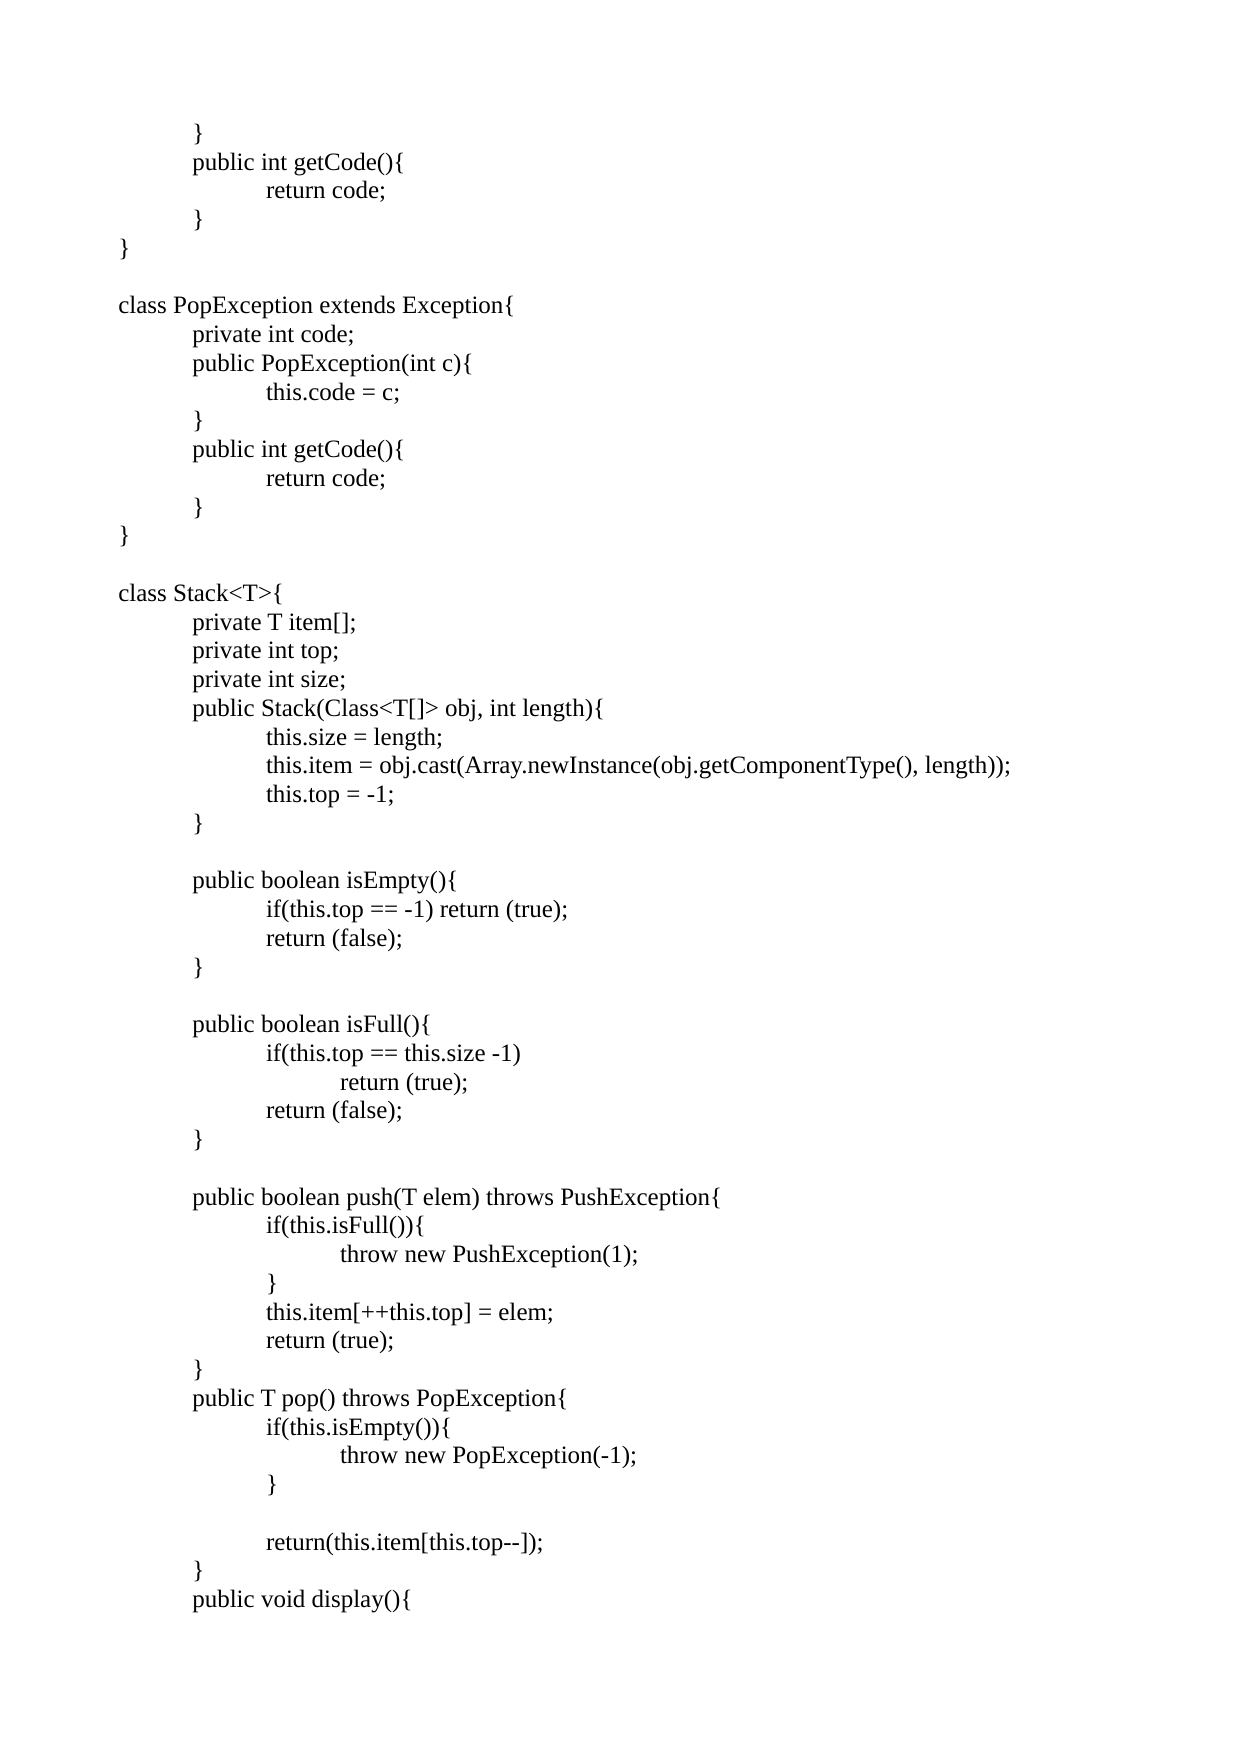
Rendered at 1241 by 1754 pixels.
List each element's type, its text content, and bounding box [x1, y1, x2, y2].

text return(this.item[this.top--]); [118, 1527, 1122, 1556]
text if(this.top == this.size -1) [118, 1038, 1122, 1067]
text } [118, 1354, 1122, 1383]
text return code; [118, 176, 1122, 204]
text throw new PopException(-1); [118, 1441, 1122, 1469]
text if(this.top == -1) return (true); [118, 894, 1122, 923]
text } [118, 233, 1122, 262]
text if(this.isEmpty()){ [118, 1412, 1122, 1441]
text public int getCode(){ [118, 147, 1122, 176]
text public boolean isEmpty(){ [118, 866, 1122, 894]
text public void display(){ [118, 1584, 1122, 1613]
text } [118, 1556, 1122, 1584]
text } [118, 952, 1122, 981]
text private int top; [118, 636, 1122, 664]
text return (false); [118, 923, 1122, 952]
text this.item = obj.cast(Array.newInstance(obj.getComponentType(), length)); [118, 751, 1122, 779]
text this.code = c; [118, 377, 1122, 406]
text } [118, 118, 1122, 147]
text if(this.isFull()){ [118, 1211, 1122, 1239]
text this.top = -1; [118, 779, 1122, 808]
text public Stack(Class<T[]> obj, int length){ [118, 693, 1122, 722]
text } [118, 1124, 1122, 1153]
text } [118, 1268, 1122, 1297]
text private int size; [118, 664, 1122, 693]
text public T pop() throws PopException{ [118, 1383, 1122, 1412]
text } [118, 521, 1122, 549]
text this.size = length; [118, 722, 1122, 751]
text return code; [118, 463, 1122, 492]
text public PopException(int c){ [118, 348, 1122, 377]
text throw new PushException(1); [118, 1239, 1122, 1268]
text } [118, 808, 1122, 837]
text } [118, 406, 1122, 434]
text public int getCode(){ [118, 434, 1122, 463]
text this.item[++this.top] = elem; [118, 1297, 1122, 1326]
text } [118, 1469, 1122, 1498]
text return (true); [118, 1067, 1122, 1096]
text private T item[]; [118, 607, 1122, 636]
text } [118, 492, 1122, 521]
text return (true); [118, 1326, 1122, 1354]
text class PopException extends Exception{ [118, 291, 1122, 319]
text public boolean push(T elem) throws PushException{ [118, 1182, 1122, 1211]
text public boolean isFull(){ [118, 1009, 1122, 1038]
text private int code; [118, 319, 1122, 348]
text } [118, 204, 1122, 233]
text class Stack<T>{ [118, 578, 1122, 607]
text return (false); [118, 1096, 1122, 1124]
